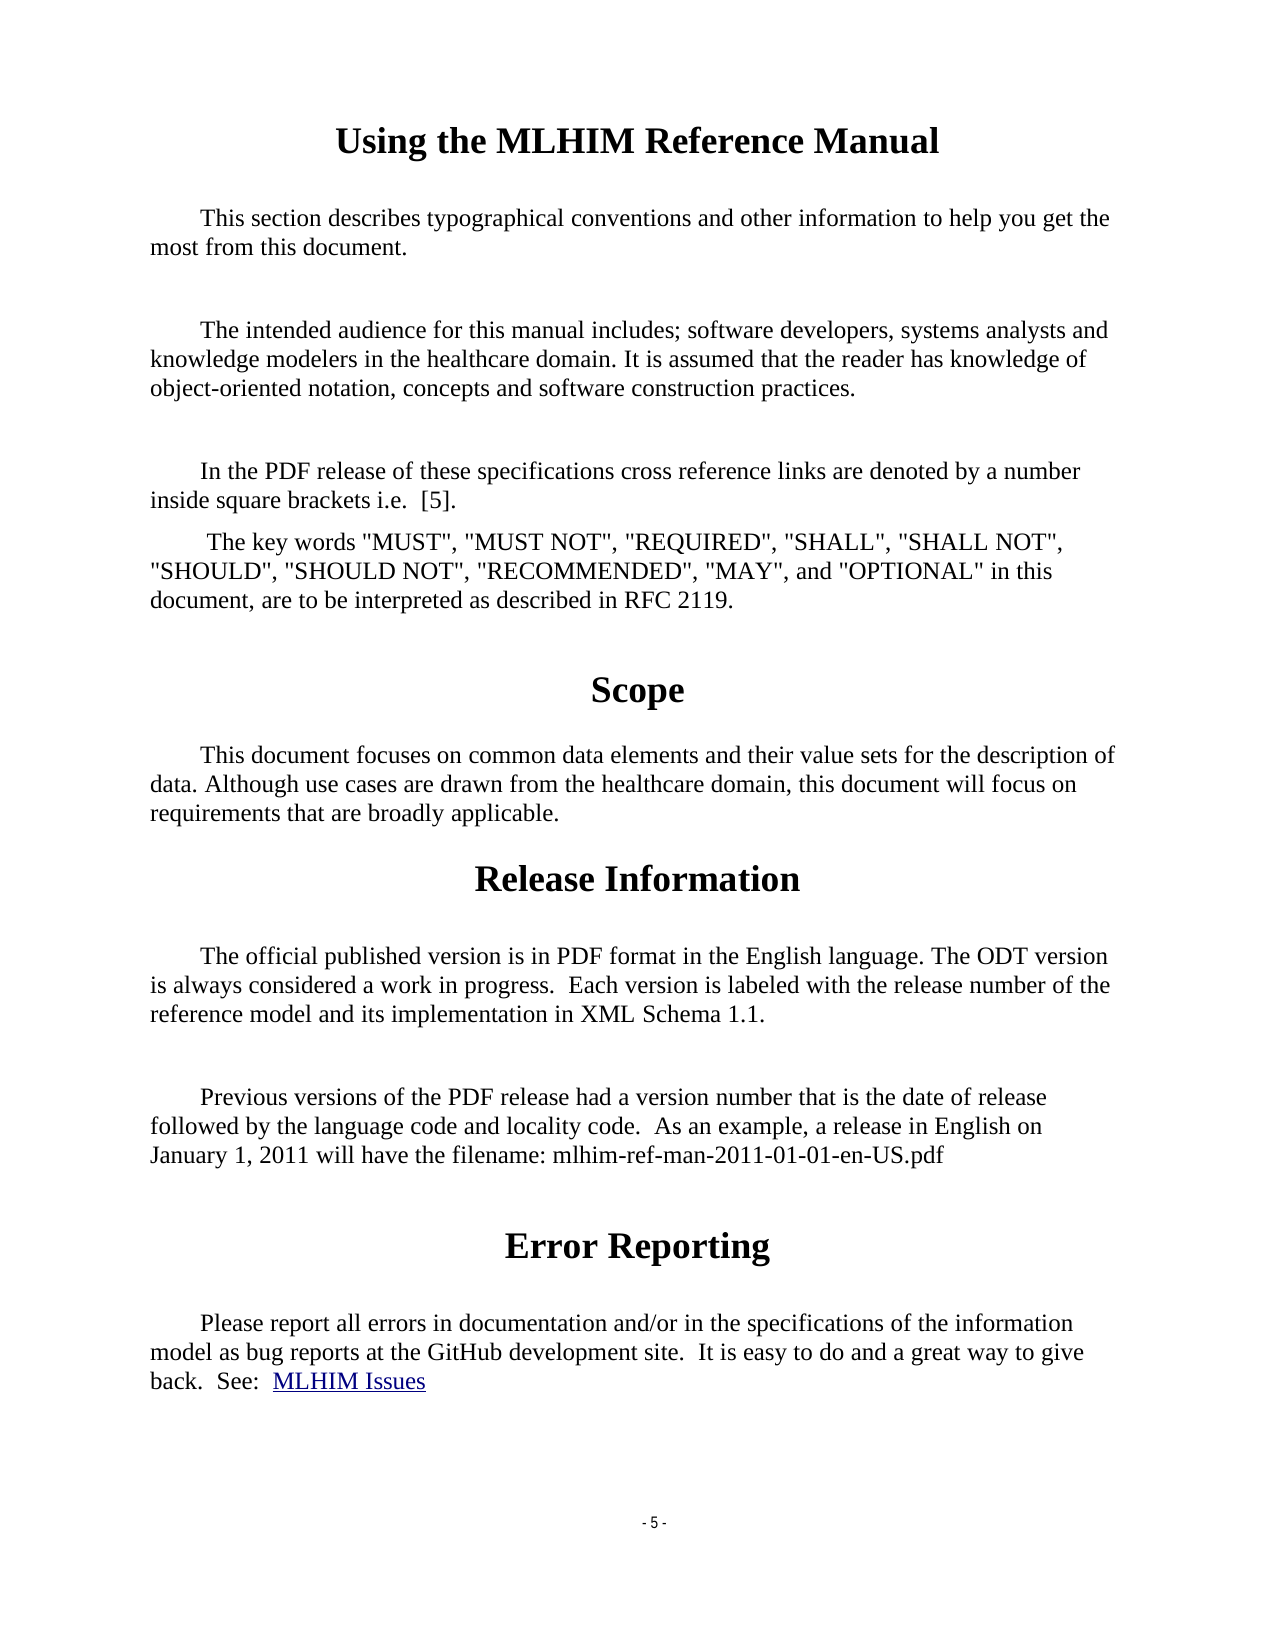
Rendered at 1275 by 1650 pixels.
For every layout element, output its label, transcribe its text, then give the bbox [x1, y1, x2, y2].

text This document focuses on common data elements and their value sets for the description of data. Although use cases are drawn from the healthcare domain, this document will focus on requirements that are broadly applicable. [150, 740, 1125, 827]
title Release Information [150, 856, 1125, 899]
text The official published version is in PDF format in the English language. The ODT version is always considered a work in progress. Each version is labeled with the release number of the reference model and its implementation in XML Schema 1.1. [150, 941, 1125, 1028]
text Previous versions of the PDF release had a version number that is the date of release followed by the language code and locality code. As an example, a release in English on January 1, 2011 will have the filename: mlhim-ref-man-2011-01-01-en-US.pdf [150, 1082, 1125, 1169]
title Error Reporting [150, 1223, 1125, 1266]
text Please report all errors in documentation and/or in the specifications of the information model as bug reports at the GitHub development site. It is easy to do and a great way to give back. See: MLHIM Issues [150, 1308, 1125, 1395]
text The key words "MUST", "MUST NOT", "REQUIRED", "SHALL", "SHALL NOT", "SHOULD", "SHOULD NOT", "RECOMMENDED", "MAY", and "OPTIONAL" in this document, are to be interpreted as described in RFC 2119. [150, 527, 1125, 614]
text This section describes typographical conventions and other information to help you get the most from this document. [150, 203, 1125, 261]
title Using the MLHIM Reference Manual [150, 118, 1125, 161]
title Scope [150, 668, 1125, 711]
text The intended audience for this manual includes; software developers, systems analysts and knowledge modelers in the healthcare domain. It is assumed that the reader has knowledge of object-oriented notation, concepts and software construction practices. [150, 315, 1125, 402]
text In the PDF release of these specifications cross reference links are denoted by a number inside square brackets i.e. [5]. [150, 456, 1125, 514]
